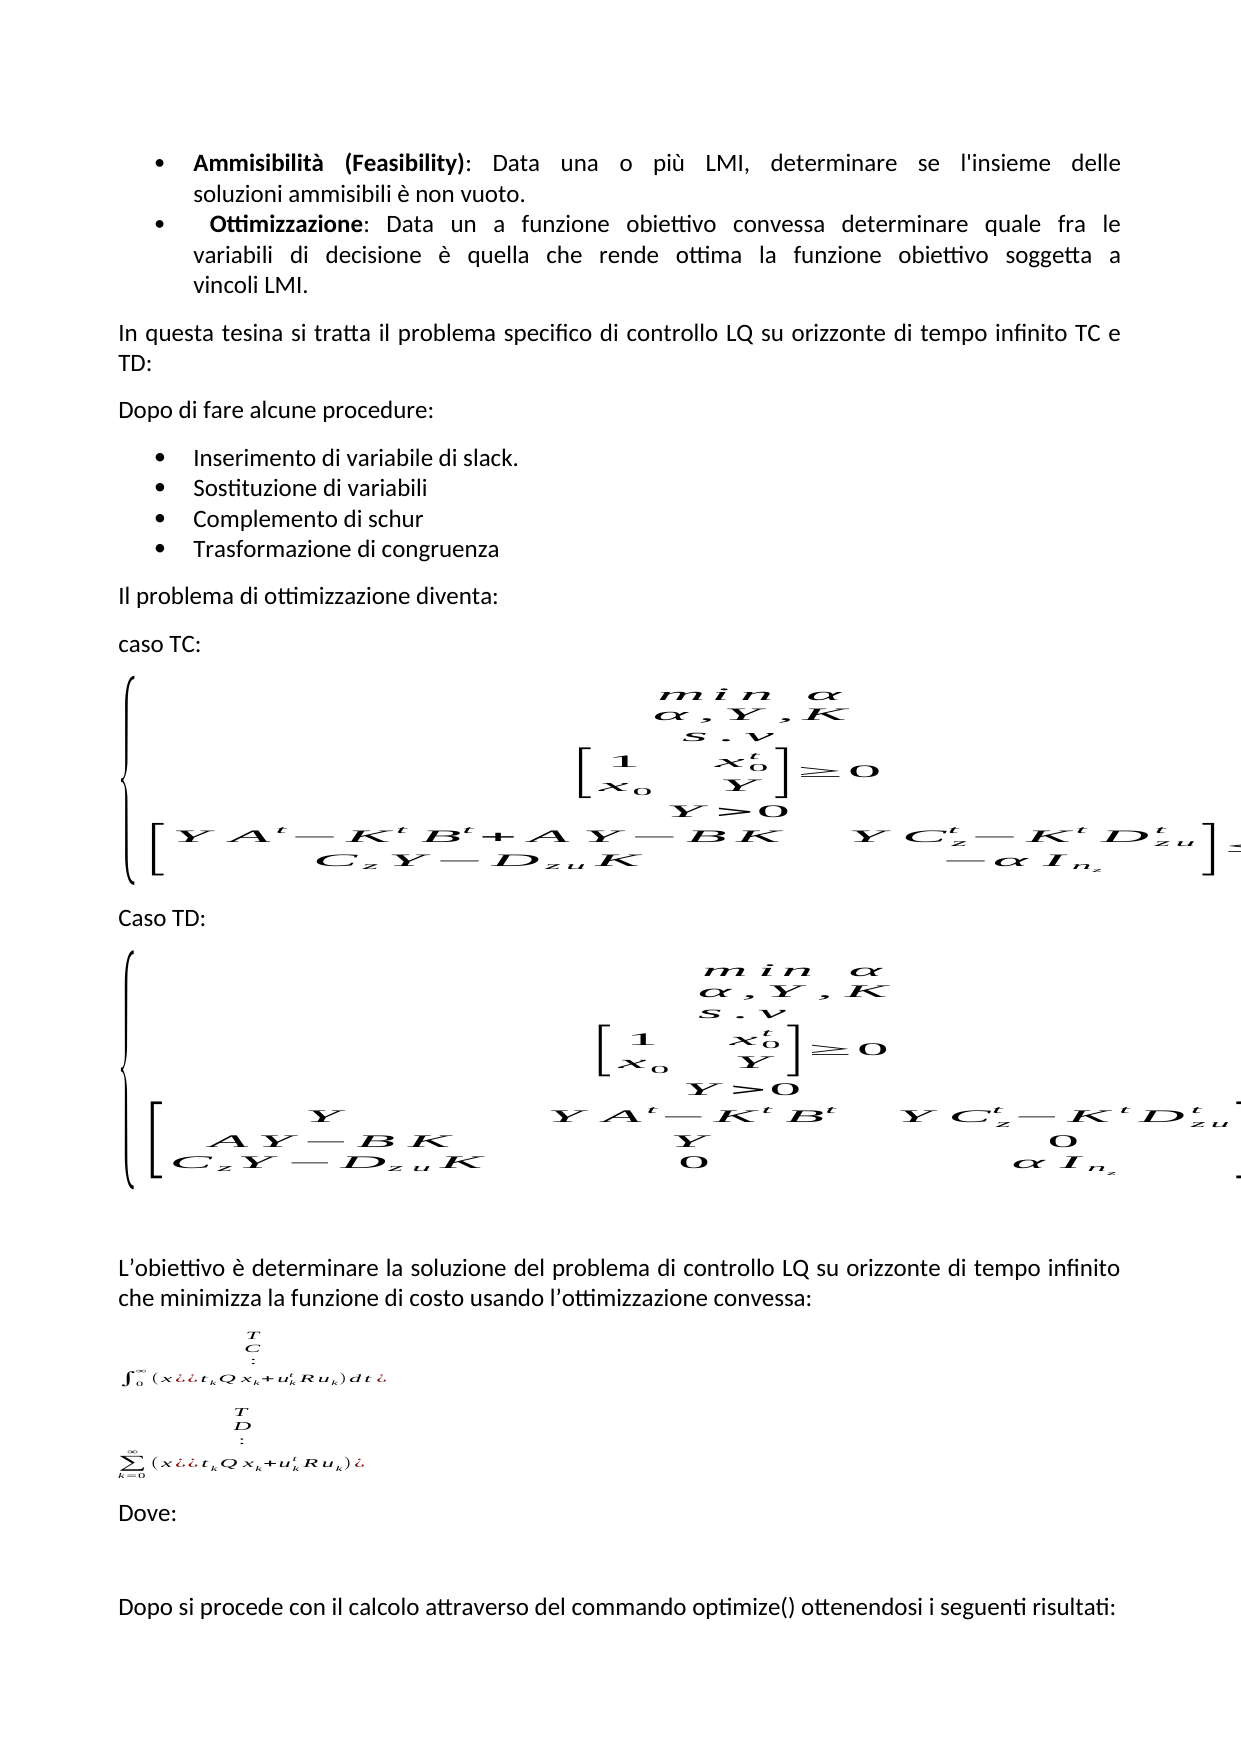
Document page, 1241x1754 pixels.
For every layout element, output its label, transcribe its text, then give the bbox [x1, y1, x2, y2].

list Ammisibilità (Feasibility): Data una o più LMI, determinare se l'insieme delle soluzioni ammisibili è non vuoto. [156, 148, 1122, 209]
text Dove: [118, 1497, 1122, 1528]
text Caso TD: [118, 902, 1122, 933]
text L’obiettivo è determinare la soluzione del problema di controllo LQ su orizzonte di tempo infinito che minimizza la funzione di costo usando l’ottimizzazione convessa: [118, 1252, 1122, 1313]
text caso TC: [118, 628, 1122, 658]
list Inserimento di variabile di slack. [156, 442, 1122, 472]
text Il problema di ottimizzazione diventa: [118, 581, 1122, 611]
text Dopo di fare alcune procedure: [118, 394, 1122, 425]
text In questa tesina si tratta il problema specifico di controllo LQ su orizzonte di tempo infinito TC e TD: [118, 317, 1122, 378]
list Sostituzione di variabili [156, 472, 1122, 503]
list Trasformazione di congruenza [156, 533, 1122, 564]
list Ottimizzazione: Data un a funzione obiettivo convessa determinare quale fra le variabili di decisione è quella che rende ottima la funzione obiettivo soggetta a vincoli LMI. [156, 209, 1122, 300]
text Dopo si procede con il calcolo attraverso del commando optimize() ottenendosi i seguenti risultati: [118, 1591, 1122, 1621]
list Complemento di schur [156, 503, 1122, 533]
